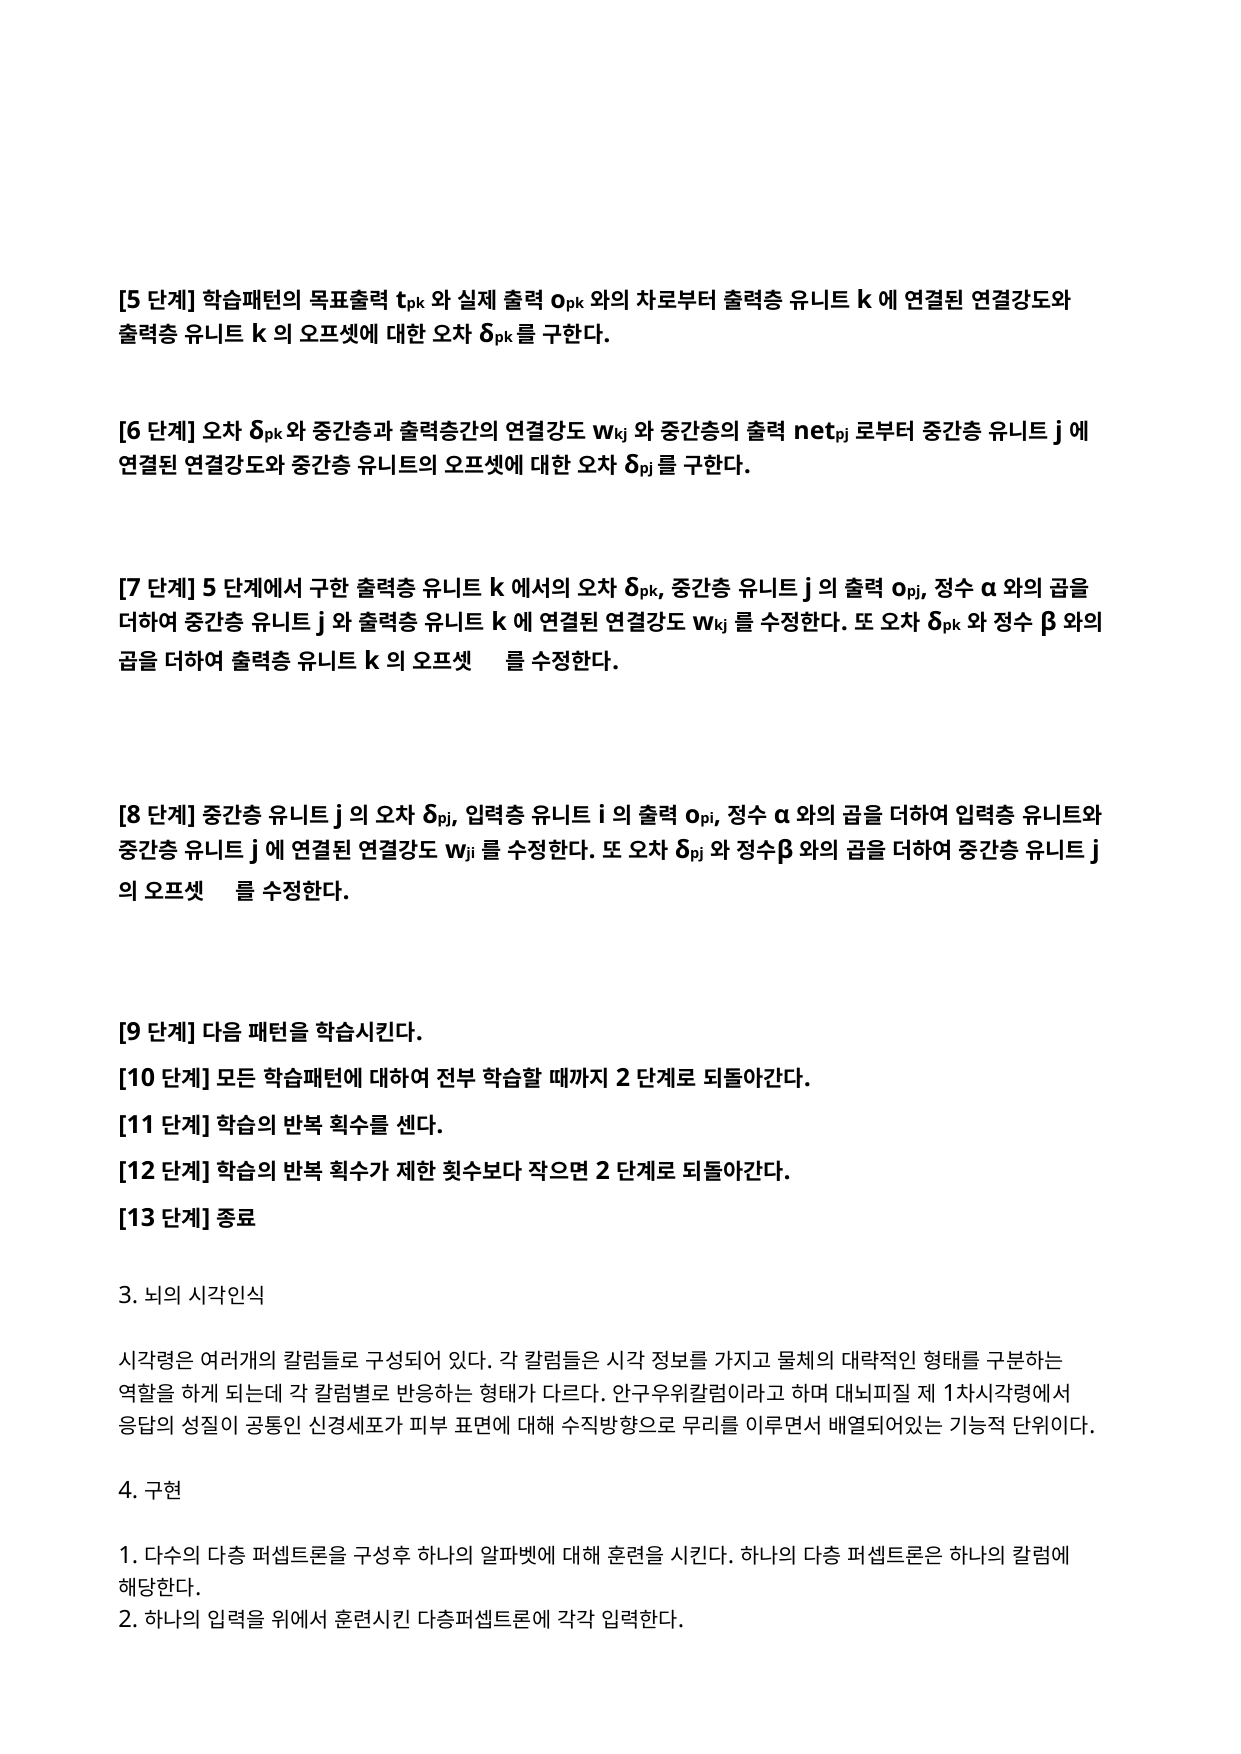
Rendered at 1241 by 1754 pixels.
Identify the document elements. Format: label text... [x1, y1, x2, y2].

text [13 단계] 종료 [118, 1199, 1122, 1233]
text [10 단계] 모든 학습패턴에 대하여 전부 학습할 때까지 2 단계로 되돌아간다. [118, 1060, 1122, 1094]
text [7 단계] 5 단계에서 구한 출력층 유니트 k 에서의 오차 δpk, 중간층 유니트 j 의 출력 opj, 정수 α 와의 곱을 더하여 중간층 유니트 j 와 출력층 유니트 k 에 연결된 연결강도 wkj 를 수정한다. 또 오차 δpk 와 정수 β 와의 곱을 더하여 출력층 유니트 k 의 오프셋 를 수정한다. [118, 570, 1122, 676]
text [6 단계] 오차 δpk 와 중간층과 출력층간의 연결강도 wkj 와 중간층의 출력 netpj 로부터 중간층 유니트 j 에 연결된 연결강도와 중간층 유니트의 오프셋에 대한 오차 δpj 를 구한다. [118, 412, 1122, 481]
text 4. 구현 [118, 1473, 1122, 1505]
text 2. 하나의 입력을 위에서 훈련시킨 다층퍼셉트론에 각각 입력한다. [118, 1602, 1122, 1635]
text [11 단계] 학습의 반복 획수를 센다. [118, 1106, 1122, 1140]
text [9 단계] 다음 패턴을 학습시킨다. [118, 1013, 1122, 1047]
text 3. 뇌의 시각인식 [118, 1278, 1122, 1311]
text 시각령은 여러개의 칼럼들로 구성되어 있다. 각 칼럼들은 시각 정보를 가지고 물체의 대략적인 형태를 구분하는 역할을 하게 되는데 각 칼럼별로 반응하는 형태가 다르다. 안구우위칼럼이라고 하며 대뇌피질 제 1차시각령에서 응답의 성질이 공통인 신경세포가 피부 표면에 대해 수직방향으로 무리를 이루면서 배열되어있는 기능적 단위이다. [118, 1343, 1122, 1440]
text [8 단계] 중간층 유니트 j 의 오차 δpj, 입력층 유니트 i 의 출력 opi, 정수 α 와의 곱을 더하여 입력층 유니트와 중간층 유니트 j 에 연결된 연결강도 wji 를 수정한다. 또 오차 δpj 와 정수β 와의 곱을 더하여 중간층 유니트 j 의 오프셋 를 수정한다. [118, 797, 1122, 907]
text [5 단계] 학습패턴의 목표출력 tpk 와 실제 출력 opk 와의 차로부터 출력층 유니트 k 에 연결된 연결강도와 출력층 유니트 k 의 오프셋에 대한 오차 δpk 를 구한다. [118, 282, 1122, 350]
text [12 단계] 학습의 반복 획수가 제한 횟수보다 작으면 2 단계로 되돌아간다. [118, 1153, 1122, 1187]
text 1. 다수의 다층 퍼셉트론을 구성후 하나의 알파벳에 대해 훈련을 시킨다. 하나의 다층 퍼셉트론은 하나의 칼럼에 해당한다. [118, 1538, 1122, 1602]
text [118, 118, 1122, 219]
